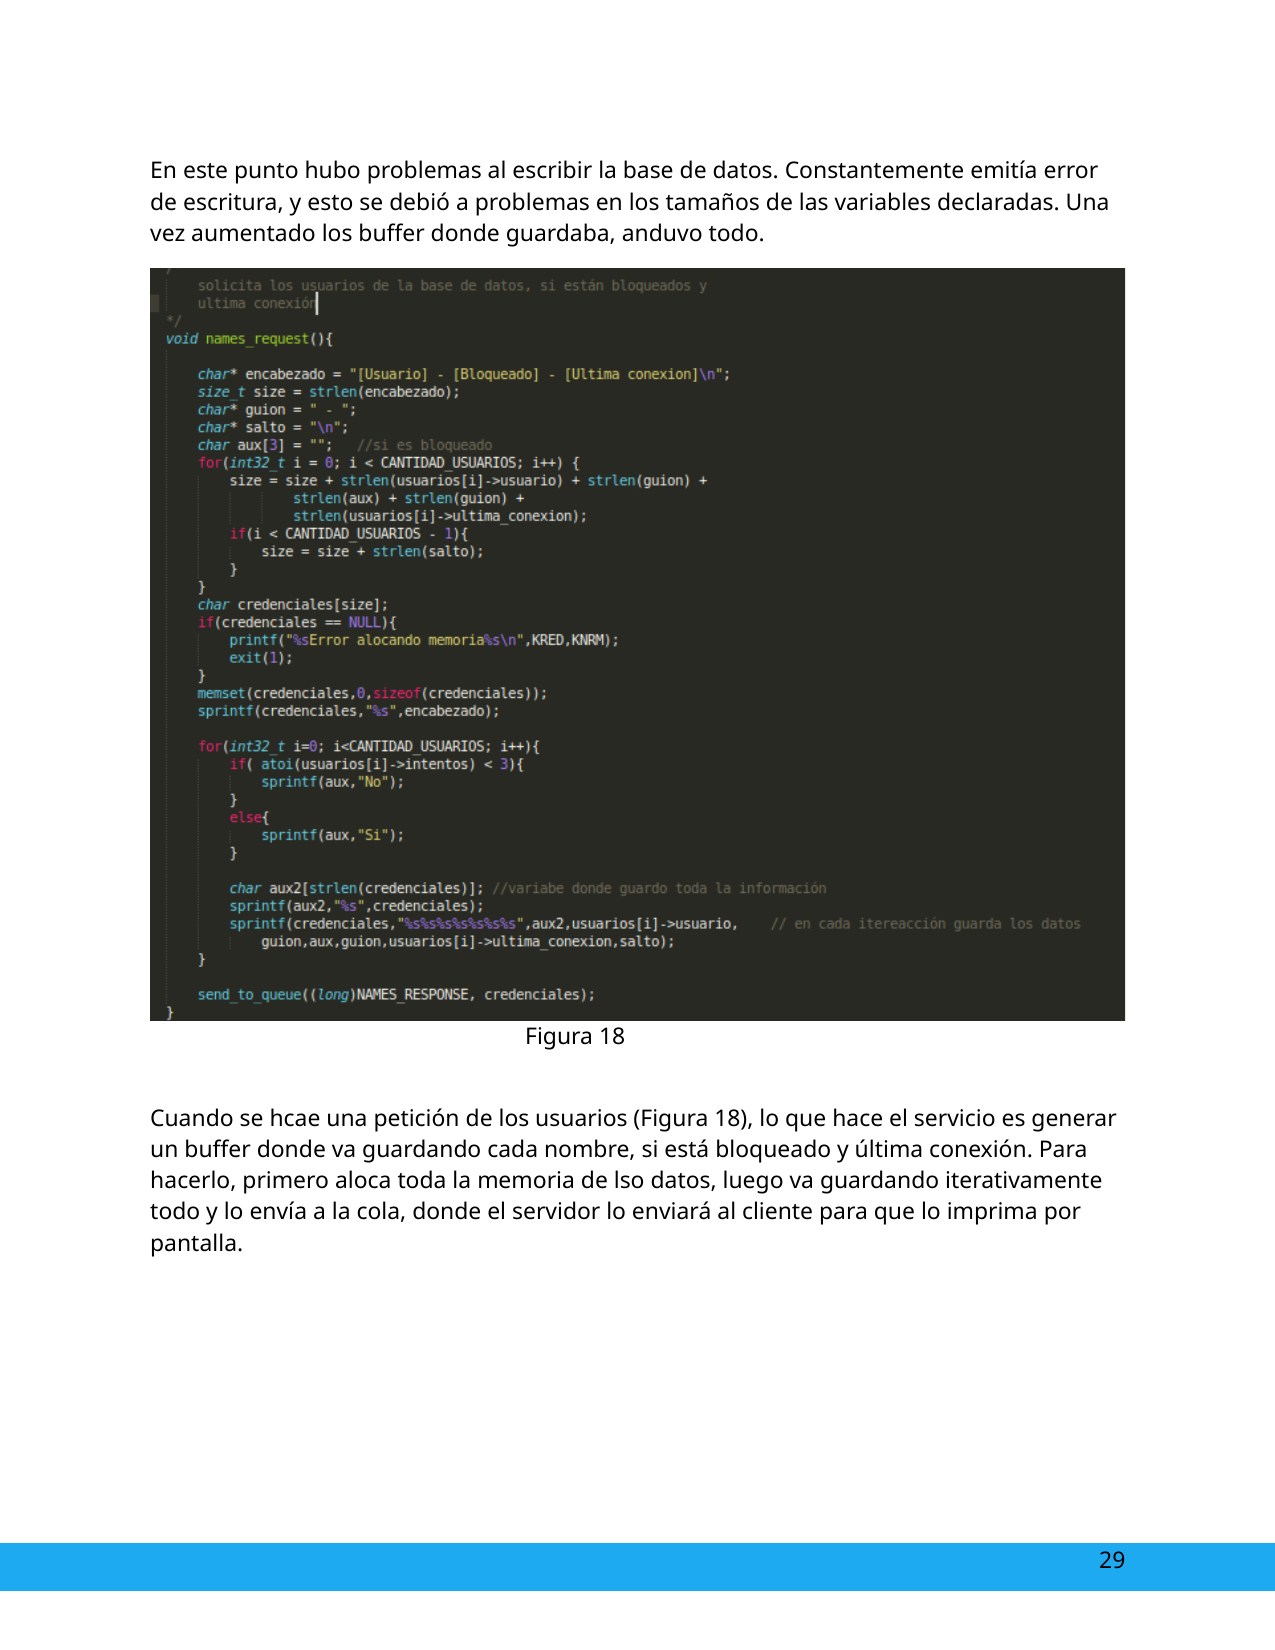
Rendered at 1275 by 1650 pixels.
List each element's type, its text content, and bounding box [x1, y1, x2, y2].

picture [150, 268, 1125, 1021]
text Cuando se hcae una petición de los usuarios (Figura 18), lo que hace el servicio es generar un buffer donde va guardando cada nombre, si está bloqueado y última conexión. Para hacerlo, primero aloca toda la memoria de lso datos, luego va guardando iterativamente todo y lo envía a la cola, donde el servidor lo enviará al cliente para que lo imprima por pantalla. [150, 1102, 1125, 1258]
text Figura 18 [150, 1021, 1125, 1052]
picture [0, 1543, 1275, 1591]
text En este punto hubo problemas al escribir la base de datos. Constantemente emitía error de escritura, y esto se debió a problemas en los tamaños de las variables declaradas. Una vez aumentado los buffer donde guardaba, anduvo todo. [150, 154, 1125, 248]
